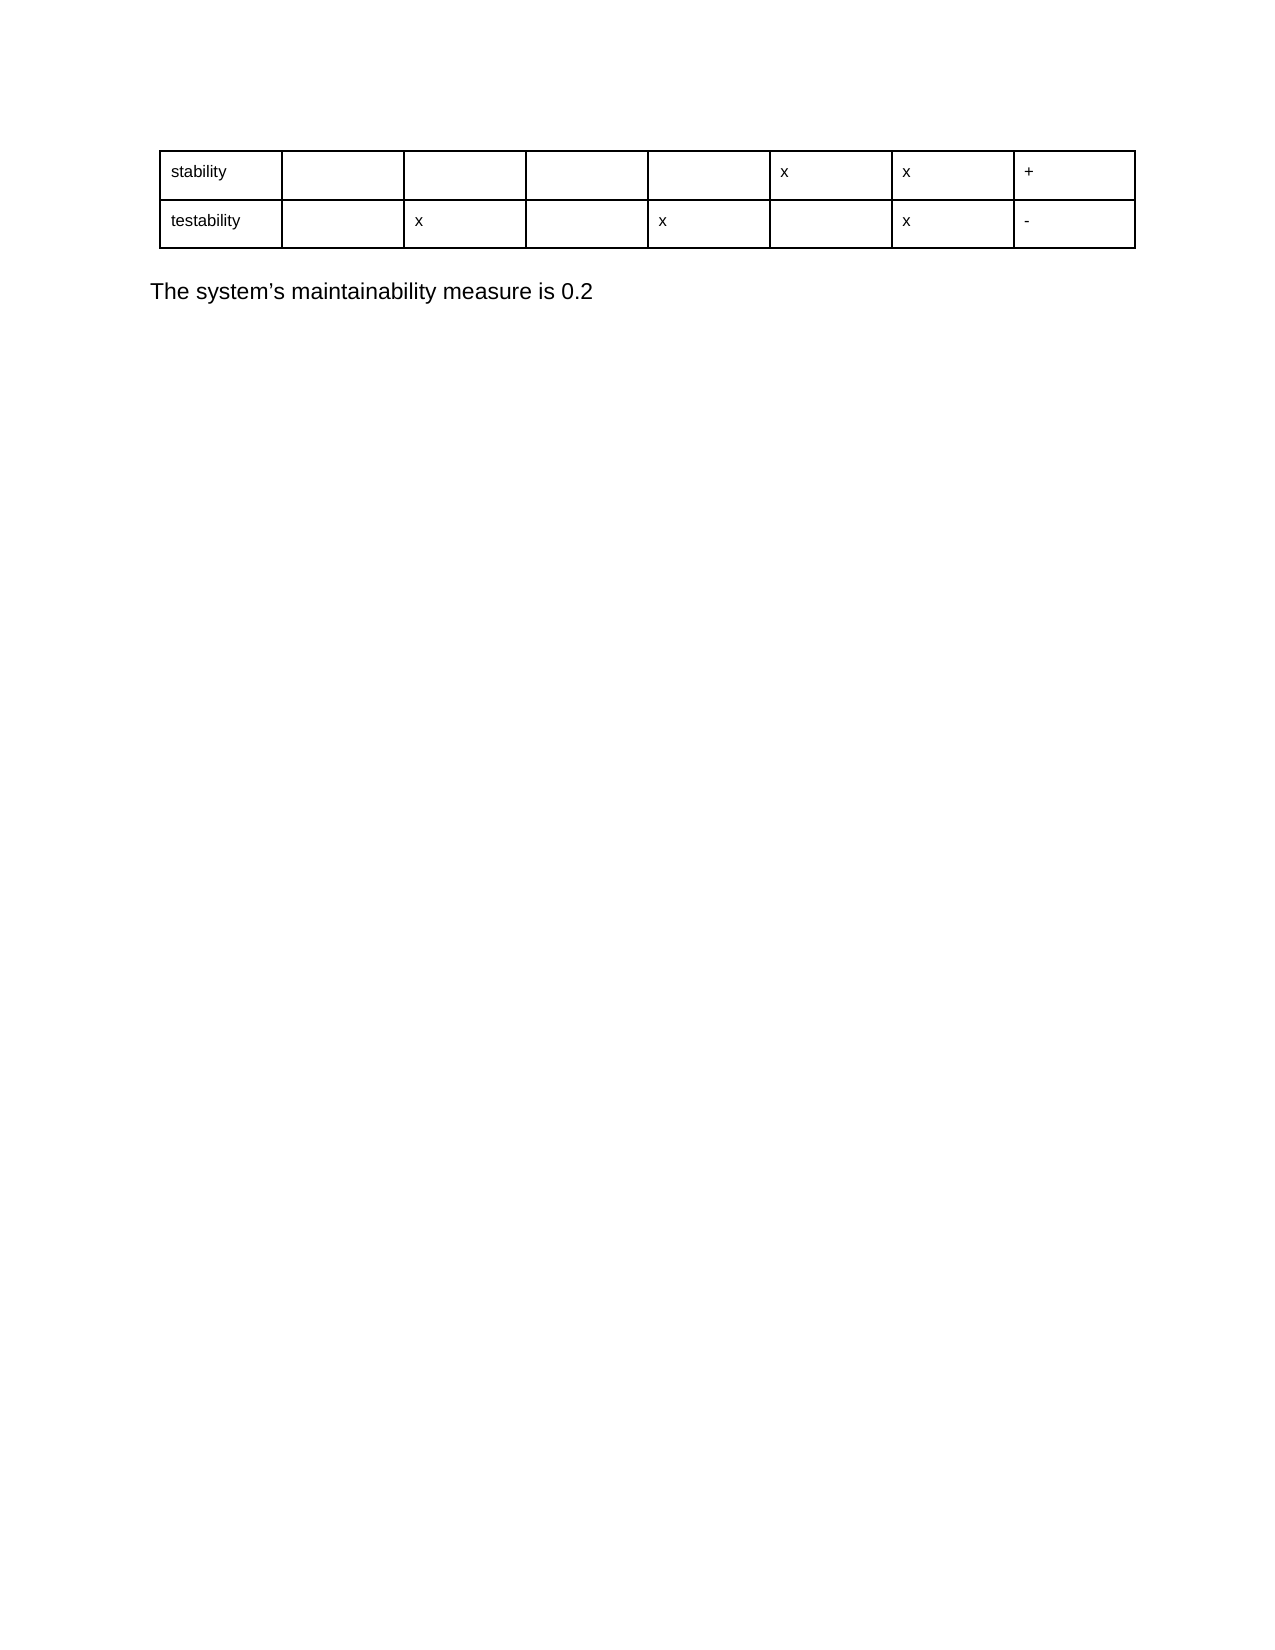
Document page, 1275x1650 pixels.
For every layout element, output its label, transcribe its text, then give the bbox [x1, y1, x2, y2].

table_cell x [893, 152, 1013, 198]
table_cell x [405, 201, 525, 247]
table_cell [527, 152, 647, 198]
table_cell x [649, 201, 769, 247]
table_cell [527, 201, 647, 247]
table_cell testability [161, 201, 281, 247]
table_cell x [893, 201, 1013, 247]
table_cell x [771, 152, 891, 198]
table_cell [283, 201, 403, 247]
table_cell [405, 152, 525, 198]
table_cell + [1015, 152, 1134, 198]
table_cell stability [161, 152, 281, 198]
table_cell [771, 201, 891, 247]
text The system’s maintainability measure is 0.2 [150, 278, 1125, 304]
table_cell [283, 152, 403, 198]
table_cell [649, 152, 769, 198]
table_cell - [1015, 201, 1134, 247]
